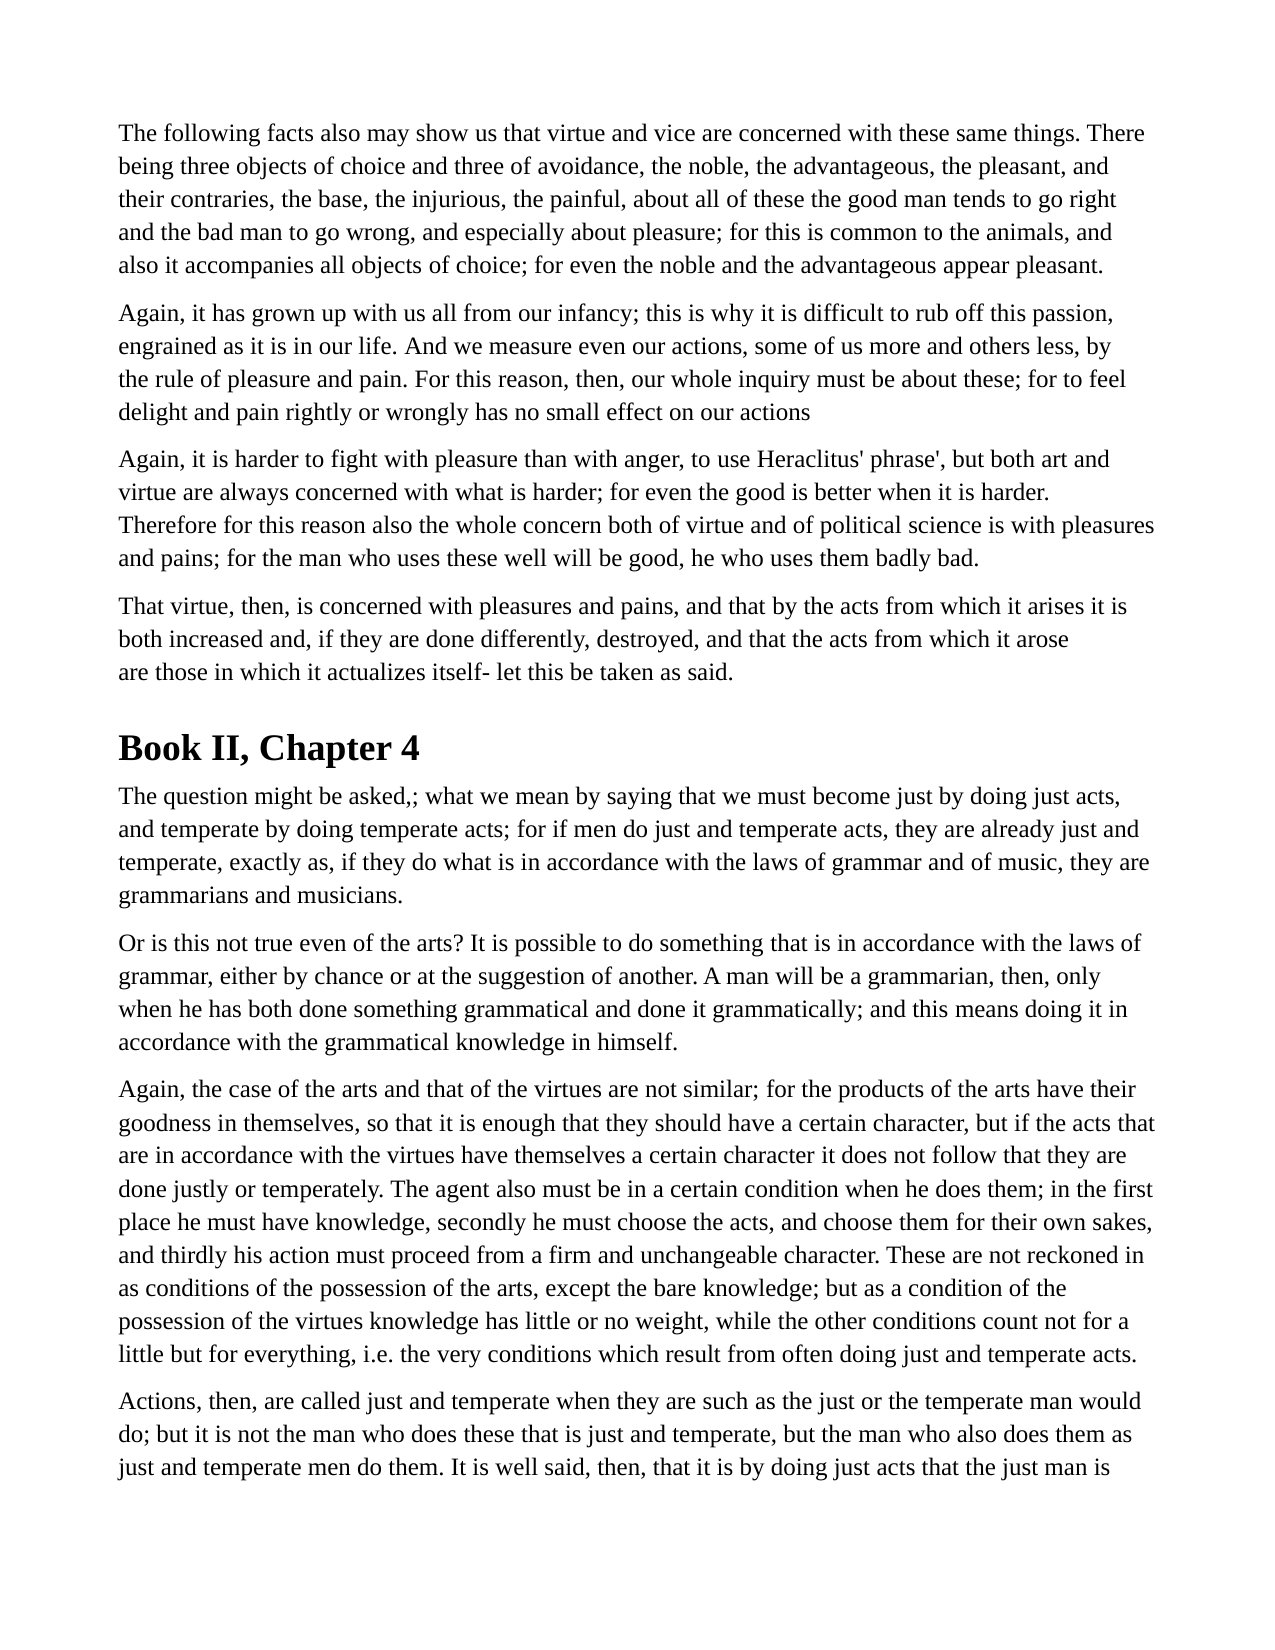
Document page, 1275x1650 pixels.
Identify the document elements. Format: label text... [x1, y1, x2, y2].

text Or is this not true even of the arts? It is possible to do something that is in accordance with the laws of grammar, either by chance or at the suggestion of another. A man will be a grammarian, then, only when he has both done something grammatical and done it grammatically; and this means doing it in accordance with the grammatical knowledge in himself. [118, 928, 1157, 1056]
text The question might be asked,; what we mean by saying that we must become just by doing just acts, and temperate by doing temperate acts; for if men do just and temperate acts, they are already just and temperate, exactly as, if they do what is in accordance with the laws of grammar and of music, they are grammarians and musicians. [118, 781, 1157, 909]
text Again, it has grown up with us all from our infancy; this is why it is difficult to rub off this passion, engrained as it is in our life. And we measure even our actions, some of us more and others less, by the rule of pleasure and pain. For this reason, then, our whole inquiry must be about these; for to feel delight and pain rightly or wrongly has no small effect on our actions [118, 298, 1157, 426]
text Again, the case of the arts and that of the virtues are not similar; for the products of the arts have their goodness in themselves, so that it is enough that they should have a certain character, but if the acts that are in accordance with the virtues have themselves a certain character it does not follow that they are done justly or temperately. The agent also must be in a certain condition when he does them; in the first place he must have knowledge, secondly he must choose the acts, and choose them for their own sakes, and thirdly his action must proceed from a firm and unchangeable character. These are not reckoned in as conditions of the possession of the arts, except the bare knowledge; but as a condition of the possession of the virtues knowledge has little or no weight, while the other conditions count not for a little but for everything, i.e. the very conditions which result from often doing just and temperate acts. [118, 1074, 1157, 1367]
text Again, it is harder to fight with pleasure than with anger, to use Heraclitus' phrase', but both art and virtue are always concerned with what is harder; for even the good is better when it is harder. Therefore for this reason also the whole concern both of virtue and of political science is with pleasures and pains; for the man who uses these well will be good, he who uses them badly bad. [118, 444, 1157, 572]
text That virtue, then, is concerned with pleasures and pains, and that by the acts from which it arises it is both increased and, if they are done differently, destroyed, and that the acts from which it arose are those in which it actualizes itself- let this be taken as said. [118, 591, 1157, 686]
text Actions, then, are called just and temperate when they are such as the just or the temperate man would do; but it is not the man who does these that is just and temperate, but the man who also does them as just and temperate men do them. It is well said, then, that it is by doing just acts that the just man is [118, 1386, 1157, 1481]
subtitle Book II, Chapter 4 [118, 726, 1157, 769]
text The following facts also may show us that virtue and vice are concerned with these same things. There being three objects of choice and three of avoidance, the noble, the advantageous, the pleasant, and their contraries, the base, the injurious, the painful, about all of these the good man tends to go right and the bad man to go wrong, and especially about pleasure; for this is common to the animals, and also it accompanies all objects of choice; for even the noble and the advantageous appear pleasant. [118, 118, 1157, 279]
